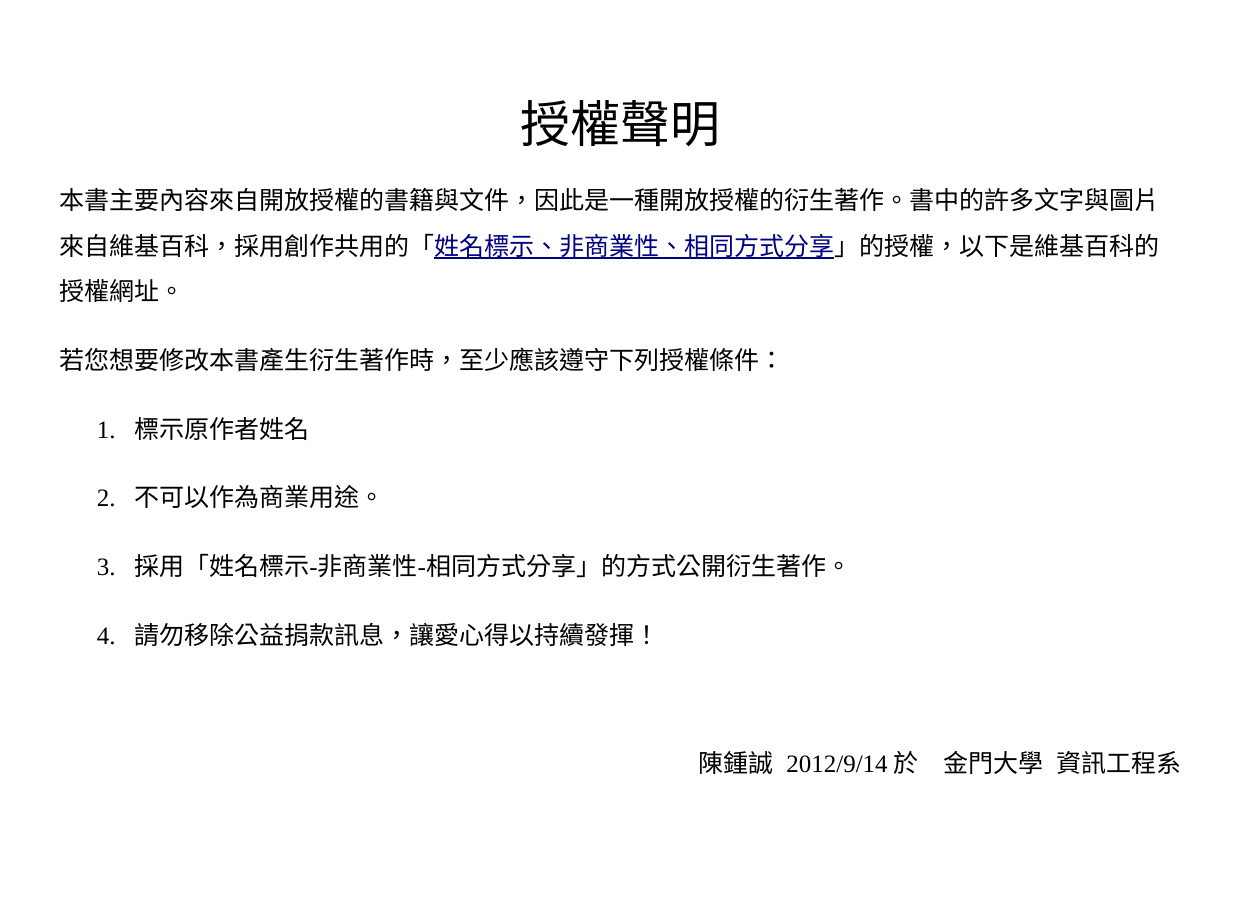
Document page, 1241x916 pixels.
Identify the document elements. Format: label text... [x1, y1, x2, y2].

list 標示原作者姓名 [97, 409, 1181, 445]
list 請勿移除公益捐款訊息，讓愛心得以持續發揮！ [97, 616, 1181, 652]
subtitle 授權聲明 [59, 84, 1181, 156]
list 採用「姓名標示-非商業性-相同方式分享」的方式公開衍生著作。 [97, 547, 1181, 583]
text 本書主要內容來自開放授權的書籍與文件，因此是一種開放授權的衍生著作。書中的許多文字與圖片來自維基百科，採用創作共用的「姓名標示、非商業性、相同方式分享」的授權，以下是維基百科的授權網址。 [59, 181, 1181, 308]
list 不可以作為商業用途。 [97, 478, 1181, 514]
text 陳鍾誠 2012/9/14 於 金門大學 資訊工程系 [59, 744, 1181, 780]
text 若您想要修改本書產生衍生著作時，至少應該遵守下列授權條件： [59, 340, 1181, 376]
